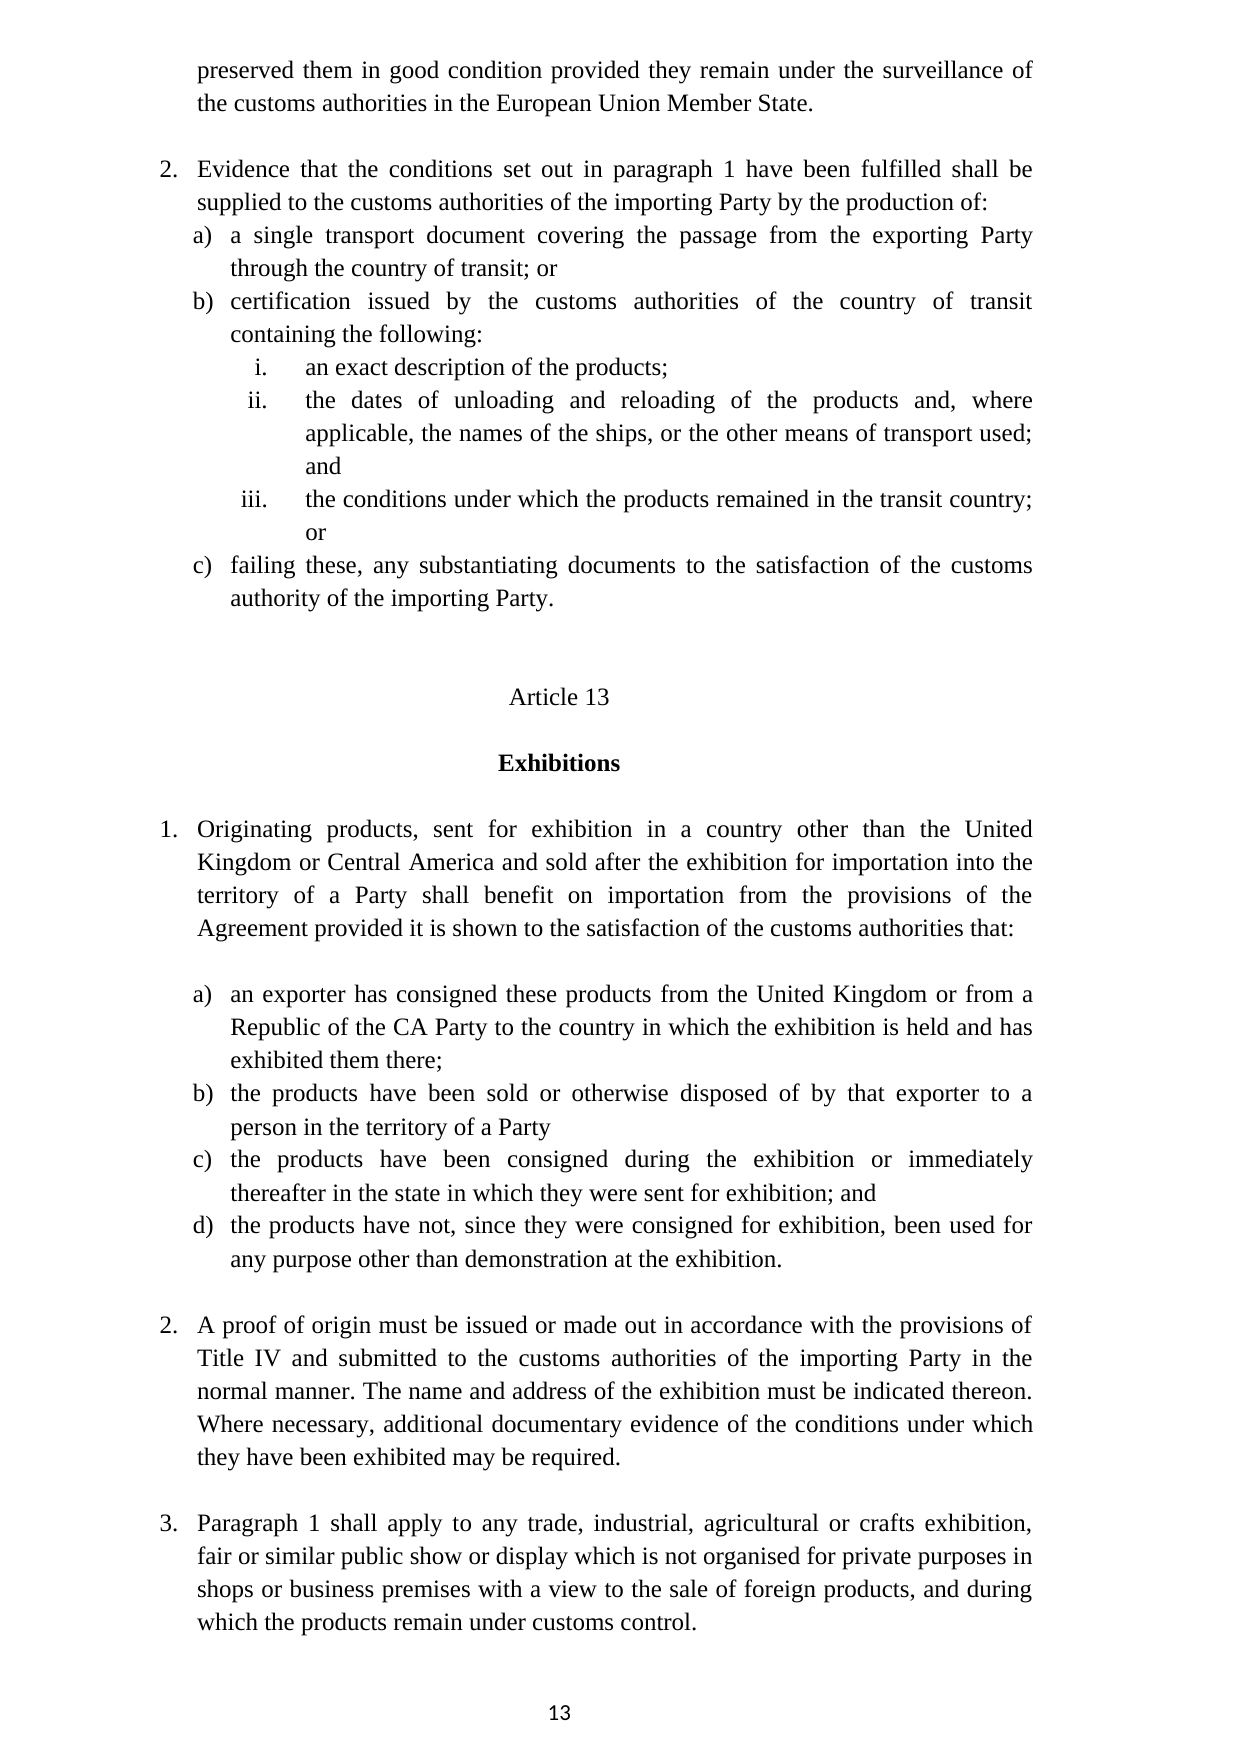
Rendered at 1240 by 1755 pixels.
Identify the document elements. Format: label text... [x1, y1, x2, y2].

text Exhibitions [84, 748, 1034, 777]
list failing these, any substantiating documents to the satisfaction of the customs authority of the importing Party. [193, 550, 1034, 612]
list the conditions under which the products remained in the transit country; or [268, 484, 1034, 546]
list A proof of origin must be issued or made out in accordance with the provisions of Title IV and submitted to the customs authorities of the importing Party in the normal manner. The name and address of the exhibition must be indicated thereon. Where necessary, additional documentary evidence of the conditions under which they have been exhibited may be required. [159, 1310, 1034, 1471]
text Article 13 [84, 682, 1034, 711]
list an exact description of the products; [268, 352, 1034, 381]
list Originating products, sent for exhibition in a country other than the United Kingdom or Central America and sold after the exhibition for importation into the territory of a Party shall benefit on importation from the provisions of the Agreement provided it is shown to the satisfaction of the customs authorities that: [159, 814, 1034, 942]
list the products have been sold or otherwise disposed of by that exporter to a person in the territory of a Party [193, 1078, 1034, 1140]
list a single transport document covering the passage from the exporting Party through the country of transit; or [193, 220, 1034, 282]
list the dates of unloading and reloading of the products and, where applicable, the names of the ships, or the other means of transport used; and [268, 385, 1034, 480]
list Evidence that the conditions set out in paragraph 1 have been fulfilled shall be supplied to the customs authorities of the importing Party by the production of: [159, 154, 1034, 216]
text Originating products may be transported by pipeline across territories other than those of the Parties. For the avoidance of doubt, consignments that are transported through the European Union may undergo operations including unloading, reloading, splitting, storing, labelling, marking or any operation designed to preserved them in good condition provided they remain under the surveillance of the customs authorities in the European Union Member State. [197, 55, 1034, 88]
list the products have not, since they were consigned for exhibition, been used for any purpose other than demonstration at the exhibition. [193, 1211, 1034, 1272]
list Paragraph 1 shall apply to any trade, industrial, agricultural or crafts exhibition, fair or similar public show or display which is not organised for private purposes in shops or business premises with a view to the sale of foreign products, and during which the products remain under customs control. [159, 1508, 1034, 1636]
list the products have been consigned during the exhibition or immediately thereafter in the state in which they were sent for exhibition; and [193, 1144, 1034, 1206]
list certification issued by the customs authorities of the country of transit containing the following: [193, 286, 1034, 348]
list an exporter has consigned these products from the United Kingdom or from a Republic of the CA Party to the country in which the exhibition is held and has exhibited them there; [193, 979, 1034, 1074]
